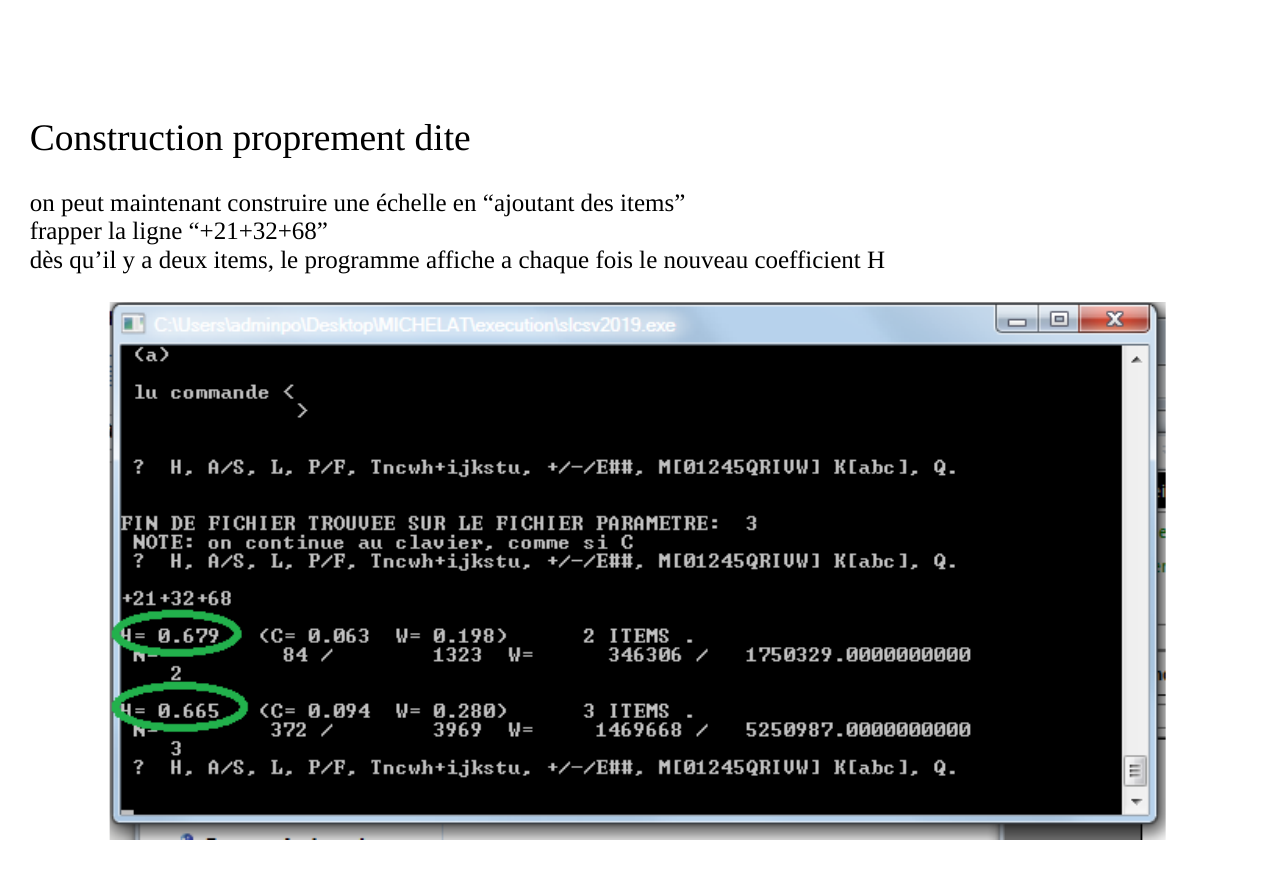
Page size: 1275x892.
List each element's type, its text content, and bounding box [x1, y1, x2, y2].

picture [109, 302, 1166, 840]
text dès qu’il y a deux items, le programme affiche a chaque fois le nouveau coefficient H [29, 245, 1246, 274]
text Construction proprement dite [29, 116, 1246, 159]
text on peut maintenant construire une échelle en “ajoutant des items” [29, 188, 1246, 216]
text frapper la ligne “+21+32+68” [29, 216, 1246, 245]
